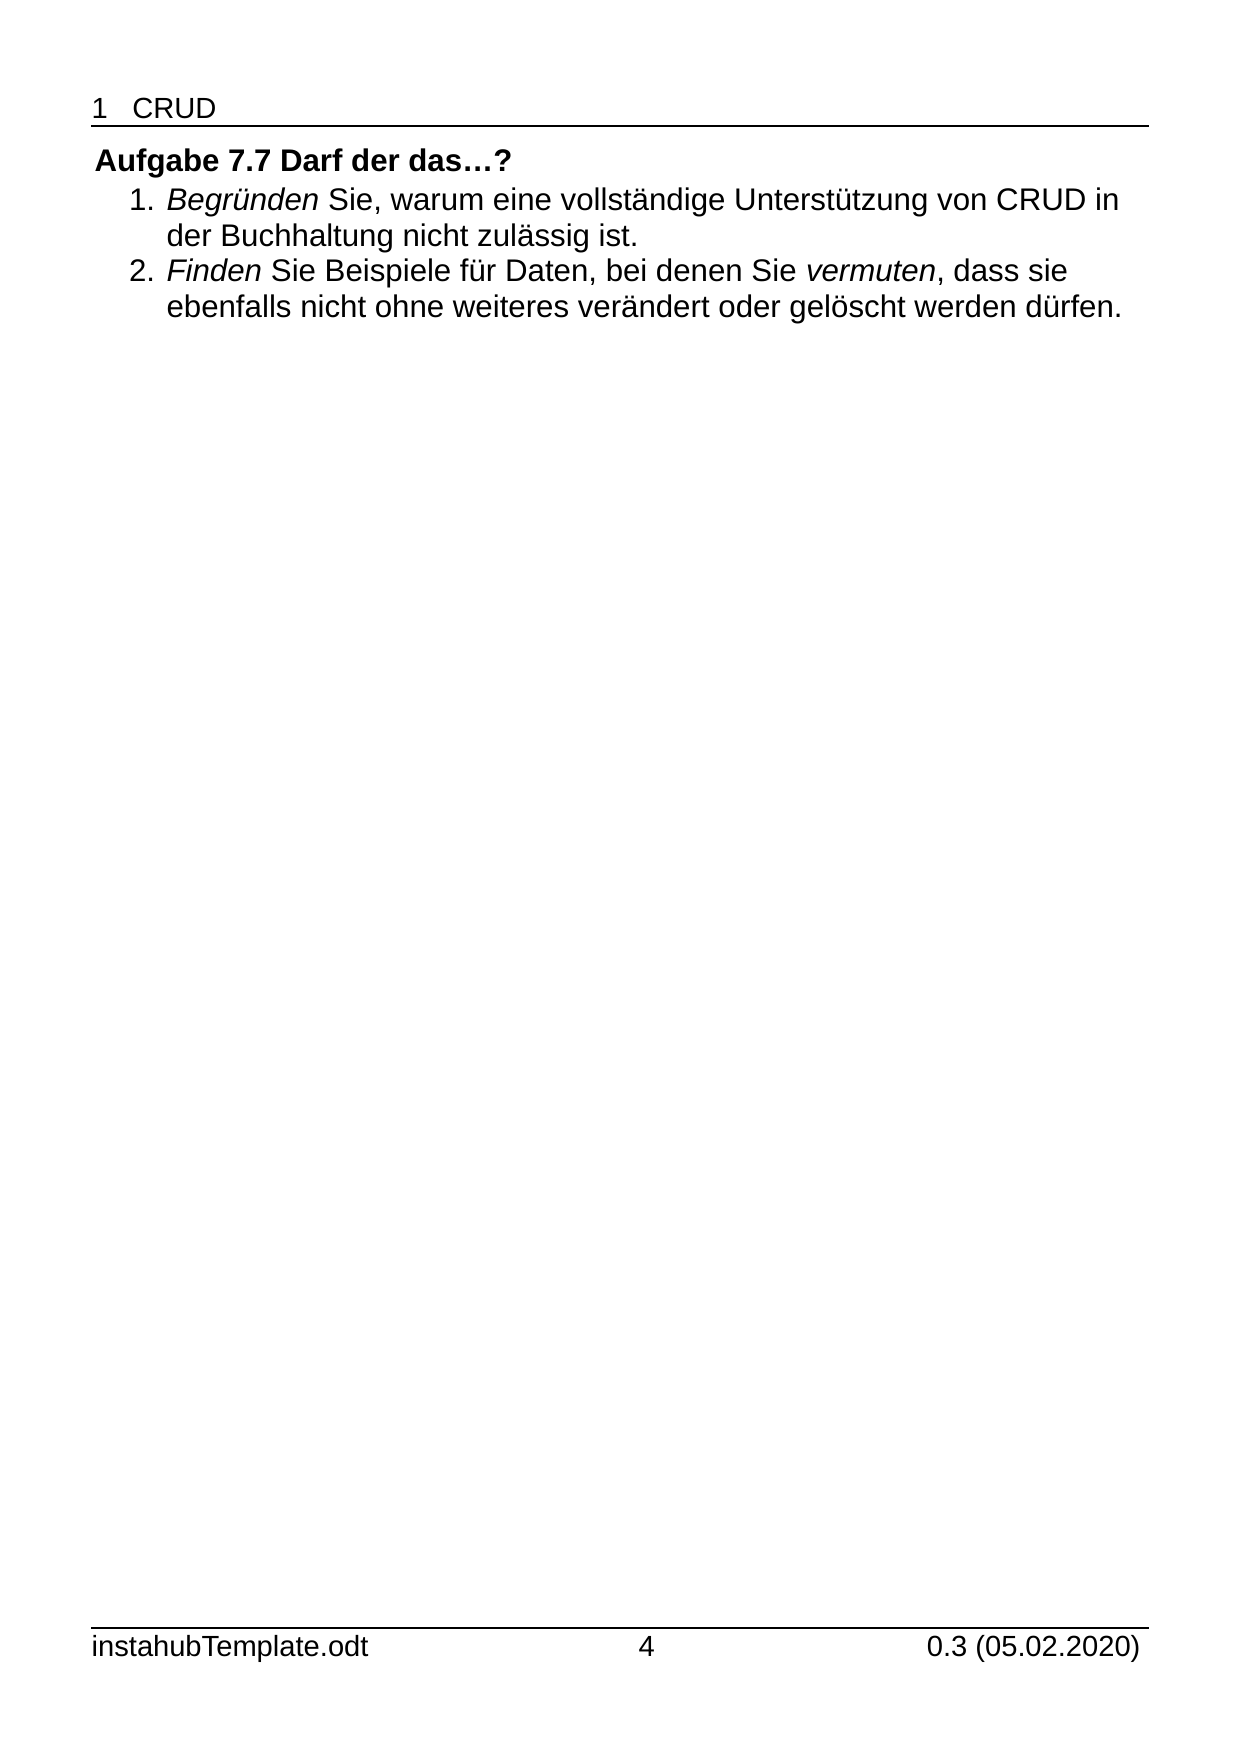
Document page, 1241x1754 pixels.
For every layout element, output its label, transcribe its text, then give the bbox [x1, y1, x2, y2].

list Begründen Sie, warum eine vollständige Unterstützung von CRUD in der Buchhaltung nicht zulässig ist. [129, 181, 1149, 252]
subtitle Aufgabe 7.7 Darf der das…? [91, 139, 1149, 181]
list Finden Sie Beispiele für Daten, bei denen Sie vermuten, dass sie ebenfalls nicht ohne weiteres verändert oder gelöscht werden dürfen. [129, 252, 1149, 324]
